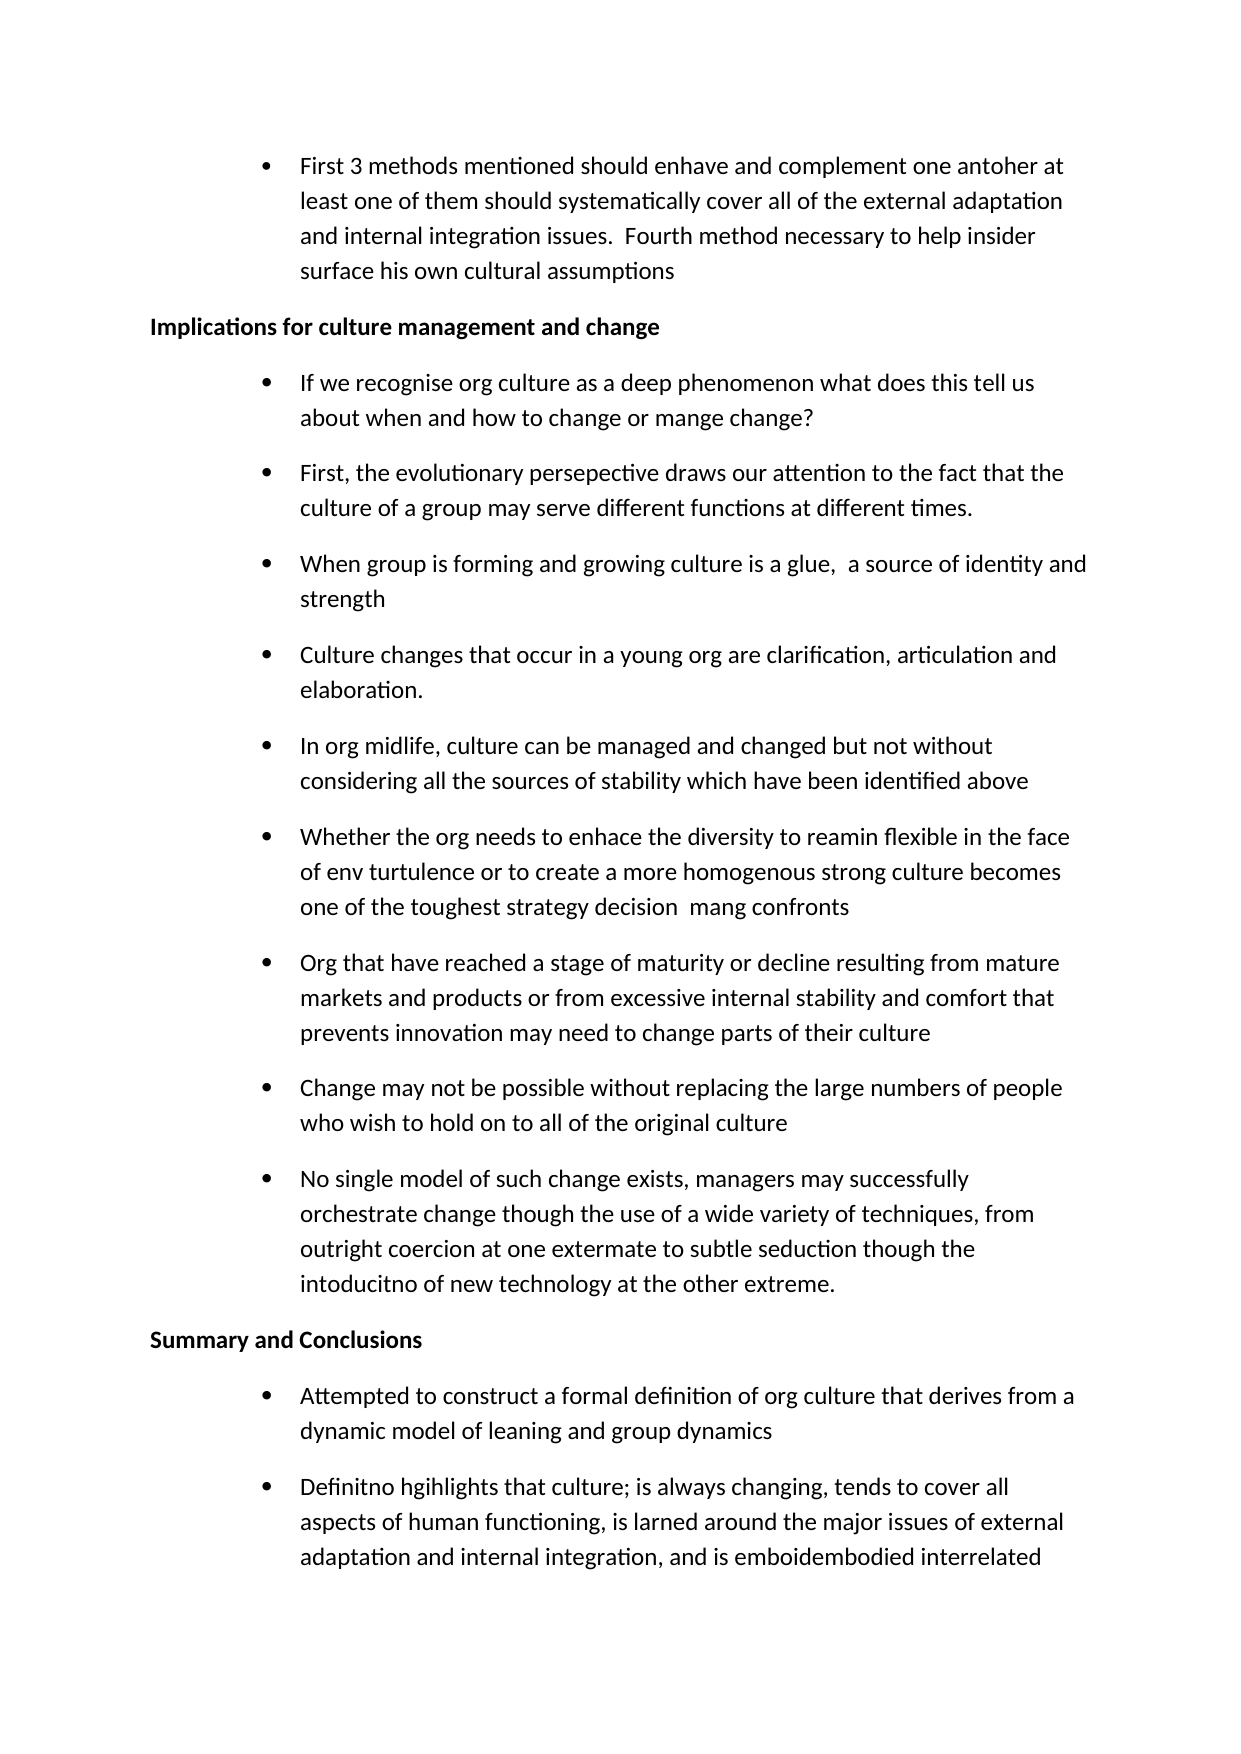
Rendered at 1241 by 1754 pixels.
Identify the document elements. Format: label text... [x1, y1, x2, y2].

list Whether the org needs to enhace the diversity to reamin flexible in the face of env turtulence or to create a more homogenous strong culture becomes one of the toughest strategy decision mang confronts [262, 821, 1090, 921]
list Change may not be possible without replacing the large numbers of people who wish to hold on to all of the original culture [262, 1072, 1090, 1138]
list First, the evolutionary persepective draws our attention to the fact that the culture of a group may serve different functions at different times. [262, 457, 1090, 523]
list Definitno hgihlights that culture; is always changing, tends to cover all aspects of human functioning, is larned around the major issues of external adaptation and internal integration, and is emboidembodied interrelated [262, 1471, 1090, 1571]
list First 3 methods mentioned should enhave and complement one antoher at least one of them should systematically cover all of the external adaptation and internal integration issues. Fourth method necessary to help insider surface his own cultural assumptions [262, 150, 1090, 286]
list Attempted to construct a formal definition of org culture that derives from a dynamic model of leaning and group dynamics [262, 1380, 1090, 1446]
text Summary and Conclusions [150, 1324, 1090, 1355]
list When group is forming and growing culture is a glue, a source of identity and strength [262, 548, 1090, 614]
list No single model of such change exists, managers may successfully orchestrate change though the use of a wide variety of techniques, from outright coercion at one extermate to subtle seduction though the intoducitno of new technology at the other extreme. [262, 1163, 1090, 1299]
text Implications for culture management and change [150, 311, 1090, 341]
list Culture changes that occur in a young org are clarification, articulation and elaboration. [262, 639, 1090, 705]
list In org midlife, culture can be managed and changed but not without considering all the sources of stability which have been identified above [262, 730, 1090, 796]
list Org that have reached a stage of maturity or decline resulting from mature markets and products or from excessive internal stability and comfort that prevents innovation may need to change parts of their culture [262, 947, 1090, 1047]
list If we recognise org culture as a deep phenomenon what does this tell us about when and how to change or mange change? [262, 367, 1090, 432]
